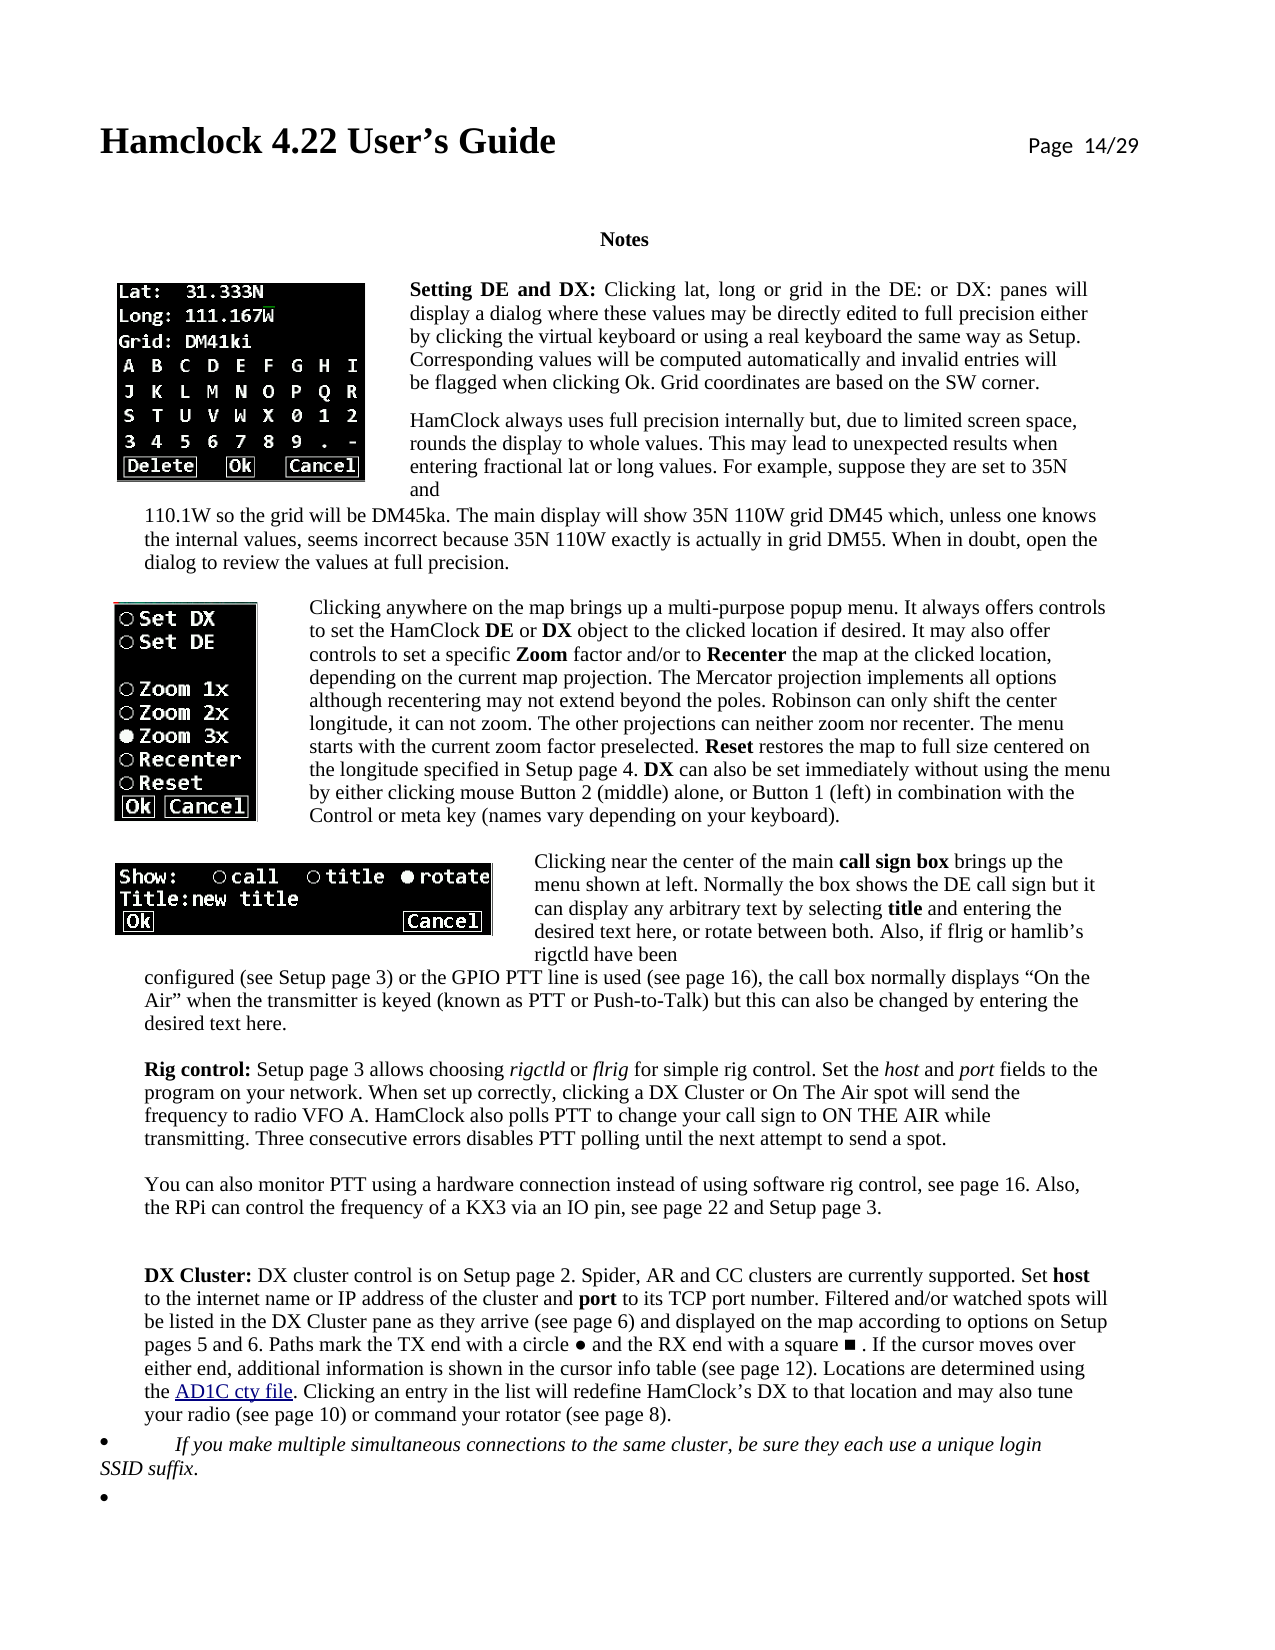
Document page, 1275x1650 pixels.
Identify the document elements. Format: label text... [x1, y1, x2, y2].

text HamClock always uses full precision internally but, due to limited screen space, rounds the display to whole values. This may lead to unexpected results when entering fractional lat or long values. For example, suppose they are set to 35N and [409, 409, 1100, 501]
list If you make multiple simultaneous connections to the same cluster, be sure they each use a unique login SSID suffix. [100, 1433, 1061, 1480]
text Setting DE and DX: Clicking lat, long or grid in the DE: or DX: panes will display a dialog where these values may be directly edited to full precision either by clicking the virtual keyboard or using a real keyboard the same way as Setup. [409, 278, 1088, 348]
text Rig control: Setup page 3 allows choosing rigctld or flrig for simple rig control. Set the host and port fields to the program on your network. When set up correctly, clicking a DX Cluster or On The Air spot will send the frequency to radio VFO A. HamClock also polls PTT to change your call sign to ON THE AIR while transmitting. Three consecutive errors disables PTT polling until the next attempt to send a spot. [144, 1058, 1100, 1150]
text You can also monitor PTT using a hardware connection instead of using software rig control, see page 16. Also, the RPi can control the frequency of a KX3 via an IO pin, see page 22 and Setup page 3. [144, 1173, 1100, 1219]
text 110.1W so the grid will be DM45ka. The main display will show 35N 110W grid DM45 which, unless one knows the internal values, seems incorrect because 35N 110W exactly is actually in grid DM55. When in doubt, open the dialog to review the values at full precision. [144, 504, 1108, 574]
text Corresponding values will be computed automatically and invalid entries will be flagged when clicking Ok. Grid coordinates are based on the SW corner. [409, 348, 1057, 394]
text configured (see Setup page 3) or the GPIO PTT line is used (see page 16), the call box normally displays “On the Air” when the transmitter is keyed (known as PTT or Push-to-Talk) but this can also be changed by entering the desired text here. [144, 966, 1108, 1035]
picture [116, 283, 366, 482]
text DX Cluster: DX cluster control is on Setup page 2. Spider, AR and CC clusters are currently supported. Set host to the internet name or IP address of the cluster and port to its TCP port number. Filtered and/or watched spots will be listed in the DX Cluster pane as they arrive (see page 6) and displayed on the map according to options on Setup pages 5 and 6. Paths mark the TX end with a circle ● and the RX end with a square ■ . If the cursor moves over either end, additional information is shown in the cursor info table (see page 12). Locations are determined using the AD1C cty file. Clicking an entry in the list will redefine HamClock’s DX to that location and may also tune your radio (see page 10) or command your rotator (see page 8). [144, 1264, 1109, 1426]
picture [115, 863, 493, 936]
text Clicking anywhere on the map brings up a multi-purpose popup menu. It always offers controls to set the HamClock DE or DX object to the clicked location if desired. It may also offer controls to set a specific Zoom factor and/or to Recenter the map at the clicked location, depending on the current map projection. The Mercator projection implements all options although recentering may not extend beyond the poles. Robinson can only shift the center longitude, it can not zoom. The other projections can neither zoom nor recenter. The menu starts with the current zoom factor preselected. Reset restores the map to full size centered on the longitude specified in Setup page 4. DX can also be set immediately without using the menu by either clicking mouse Button 2 (middle) alone, or Button 1 (left) in combination with the Control or meta key (names vary depending on your keyboard). [309, 596, 1113, 827]
subtitle Notes [236, 227, 1012, 251]
picture [113, 602, 258, 822]
text Clicking near the center of the main call sign box brings up the menu shown at left. Normally the box shows the DE call sign but it can display any arbitrary text by selecting title and entering the desired text here, or rotate between both. Also, if flrig or hamlib’s rigctld have been [534, 850, 1108, 966]
